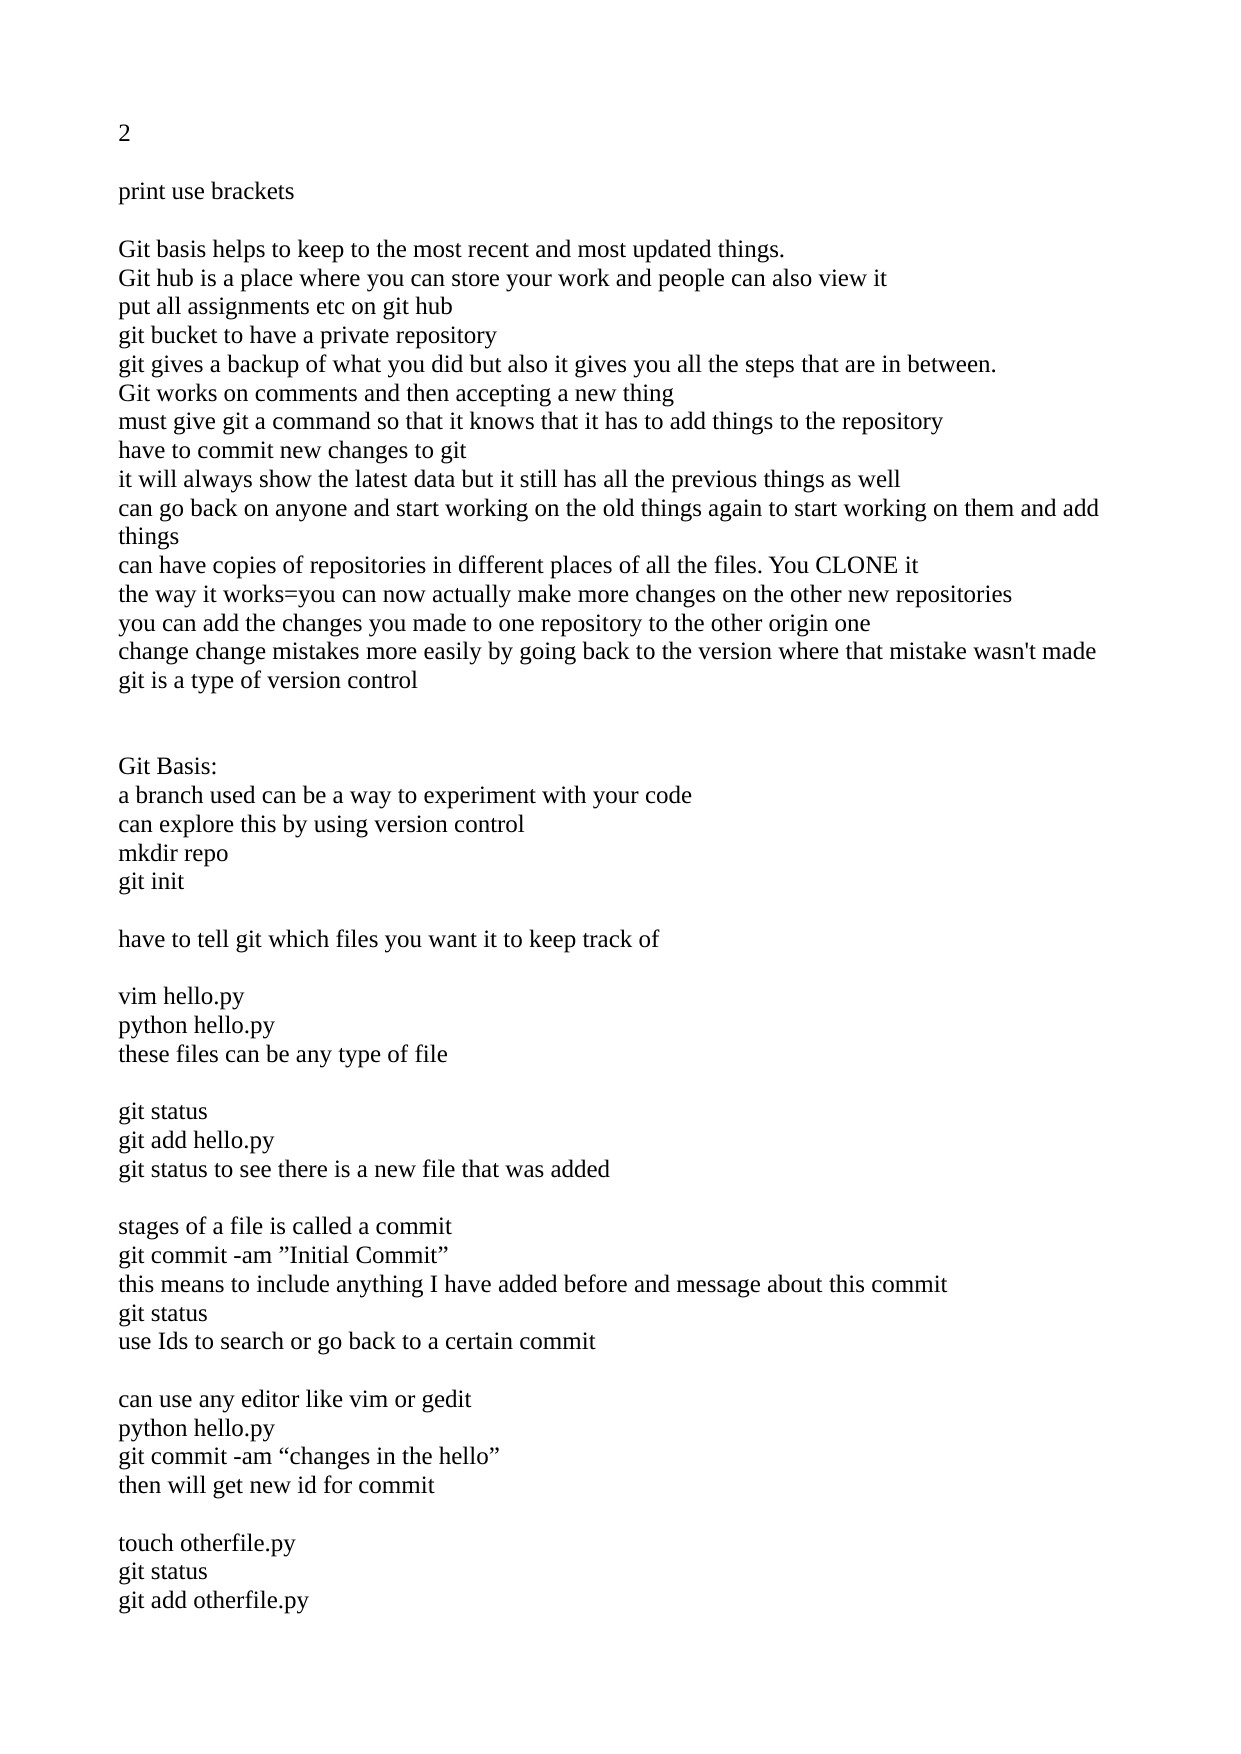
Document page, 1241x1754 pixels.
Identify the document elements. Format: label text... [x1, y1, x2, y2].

text can have copies of repositories in different places of all the files. You CLONE it [118, 550, 1122, 579]
text git add hello.py [118, 1125, 1122, 1154]
text mkdir repo [118, 838, 1122, 866]
text Git works on comments and then accepting a new thing [118, 378, 1122, 406]
text git status to see there is a new file that was added [118, 1154, 1122, 1183]
text can explore this by using version control [118, 809, 1122, 838]
text print use brackets [118, 176, 1122, 205]
text a branch used can be a way to experiment with your code [118, 780, 1122, 809]
text git commit -am ”Initial Commit” [118, 1240, 1122, 1269]
text this means to include anything I have added before and message about this commit [118, 1269, 1122, 1298]
text python hello.py [118, 1010, 1122, 1039]
text vim hello.py [118, 981, 1122, 1010]
text can go back on anyone and start working on the old things again to start working on them and add things [118, 493, 1122, 550]
text the way it works=you can now actually make more changes on the other new repositories [118, 579, 1122, 608]
text Git hub is a place where you can store your work and people can also view it [118, 263, 1122, 291]
text touch otherfile.py [118, 1528, 1122, 1556]
text have to commit new changes to git [118, 435, 1122, 464]
text these files can be any type of file [118, 1039, 1122, 1068]
text can use any editor like vim or gedit [118, 1384, 1122, 1413]
text stages of a file is called a commit [118, 1211, 1122, 1240]
text git add otherfile.py [118, 1585, 1122, 1614]
text have to tell git which files you want it to keep track of [118, 924, 1122, 953]
text Git basis helps to keep to the most recent and most updated things. [118, 234, 1122, 263]
text Git Basis: [118, 751, 1122, 780]
text git is a type of version control [118, 665, 1122, 694]
text change change mistakes more easily by going back to the version where that mistake wasn't made [118, 636, 1122, 665]
text use Ids to search or go back to a certain commit [118, 1326, 1122, 1355]
text git status [118, 1096, 1122, 1125]
text git status [118, 1556, 1122, 1585]
text git gives a backup of what you did but also it gives you all the steps that are in between. [118, 349, 1122, 378]
text then will get new id for commit [118, 1470, 1122, 1499]
text git status [118, 1298, 1122, 1326]
text git commit -am “changes in the hello” [118, 1441, 1122, 1470]
text git init [118, 866, 1122, 895]
text you can add the changes you made to one repository to the other origin one [118, 608, 1122, 636]
text git bucket to have a private repository [118, 320, 1122, 349]
text it will always show the latest data but it still has all the previous things as well [118, 464, 1122, 493]
text must give git a command so that it knows that it has to add things to the repository [118, 406, 1122, 435]
text python hello.py [118, 1413, 1122, 1441]
text put all assignments etc on git hub [118, 291, 1122, 320]
